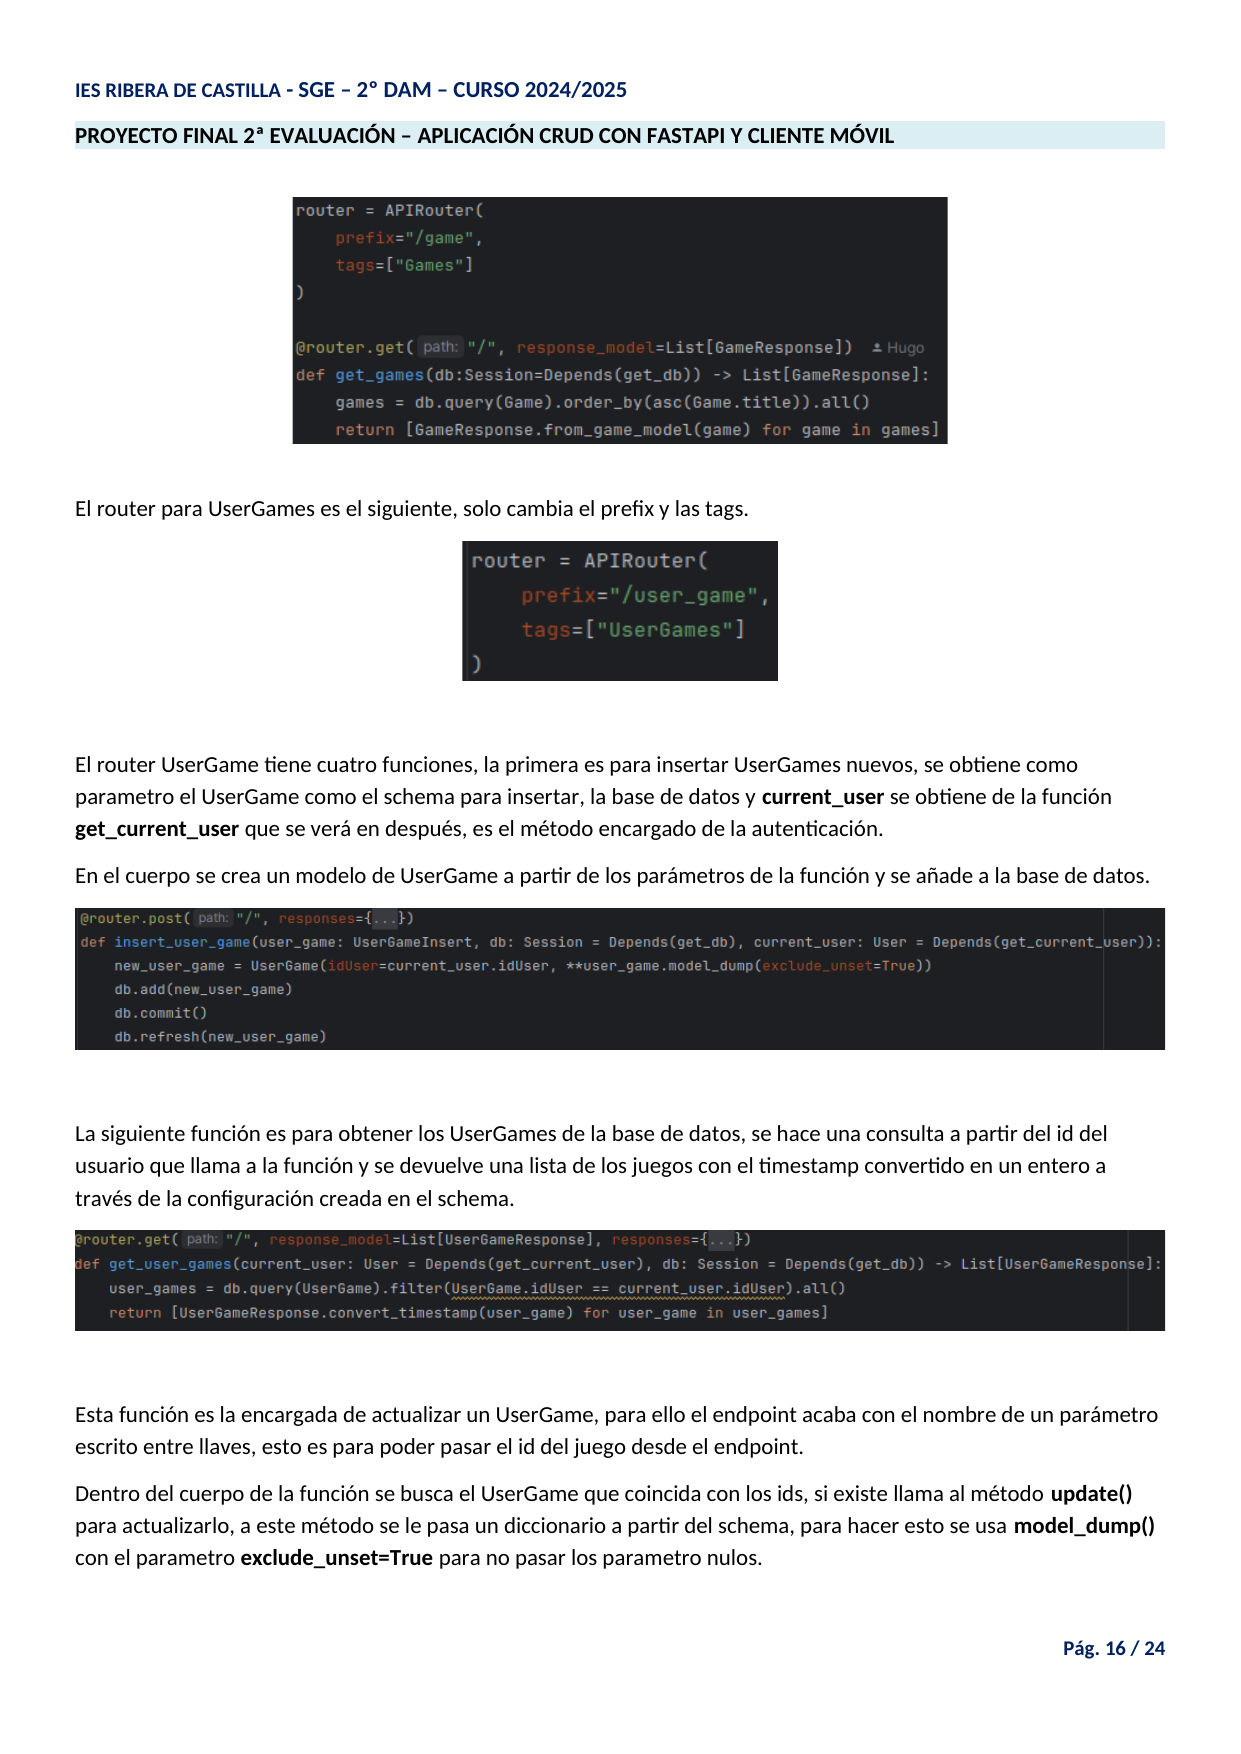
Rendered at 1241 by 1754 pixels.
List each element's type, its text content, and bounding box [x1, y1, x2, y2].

text En el cuerpo se crea un modelo de UserGame a partir de los parámetros de la función y se añade a la base de datos. [75, 861, 1165, 889]
text Esta función es la encargada de actualizar un UserGame, para ello el endpoint acaba con el nombre de un parámetro escrito entre llaves, esto es para poder pasar el id del juego desde el endpoint. [75, 1400, 1165, 1460]
picture [75, 1230, 1166, 1331]
picture [75, 908, 1166, 1050]
text El router para UserGames es el siguiente, solo cambia el prefix y las tags. [75, 494, 1165, 523]
text El router UserGame tiene cuatro funciones, la primera es para insertar UserGames nuevos, se obtiene como parametro el UserGame como el schema para insertar, la base de datos y current_user se obtiene de la función get_current_user que se verá en después, es el método encargado de la autenticación. [75, 750, 1165, 842]
picture [462, 541, 778, 681]
picture [292, 197, 948, 444]
text Dentro del cuerpo de la función se busca el UserGame que coincida con los ids, si existe llama al método update() para actualizarlo, a este método se le pasa un diccionario a partir del schema, para hacer esto se usa model_dump() con el parametro exclude_unset=True para no pasar los parametro nulos. [75, 1479, 1165, 1571]
text La siguiente función es para obtener los UserGames de la base de datos, se hace una consulta a partir del id del usuario que llama a la función y se devuelve una lista de los juegos con el timestamp convertido en un entero a través de la configuración creada en el schema. [75, 1119, 1165, 1212]
